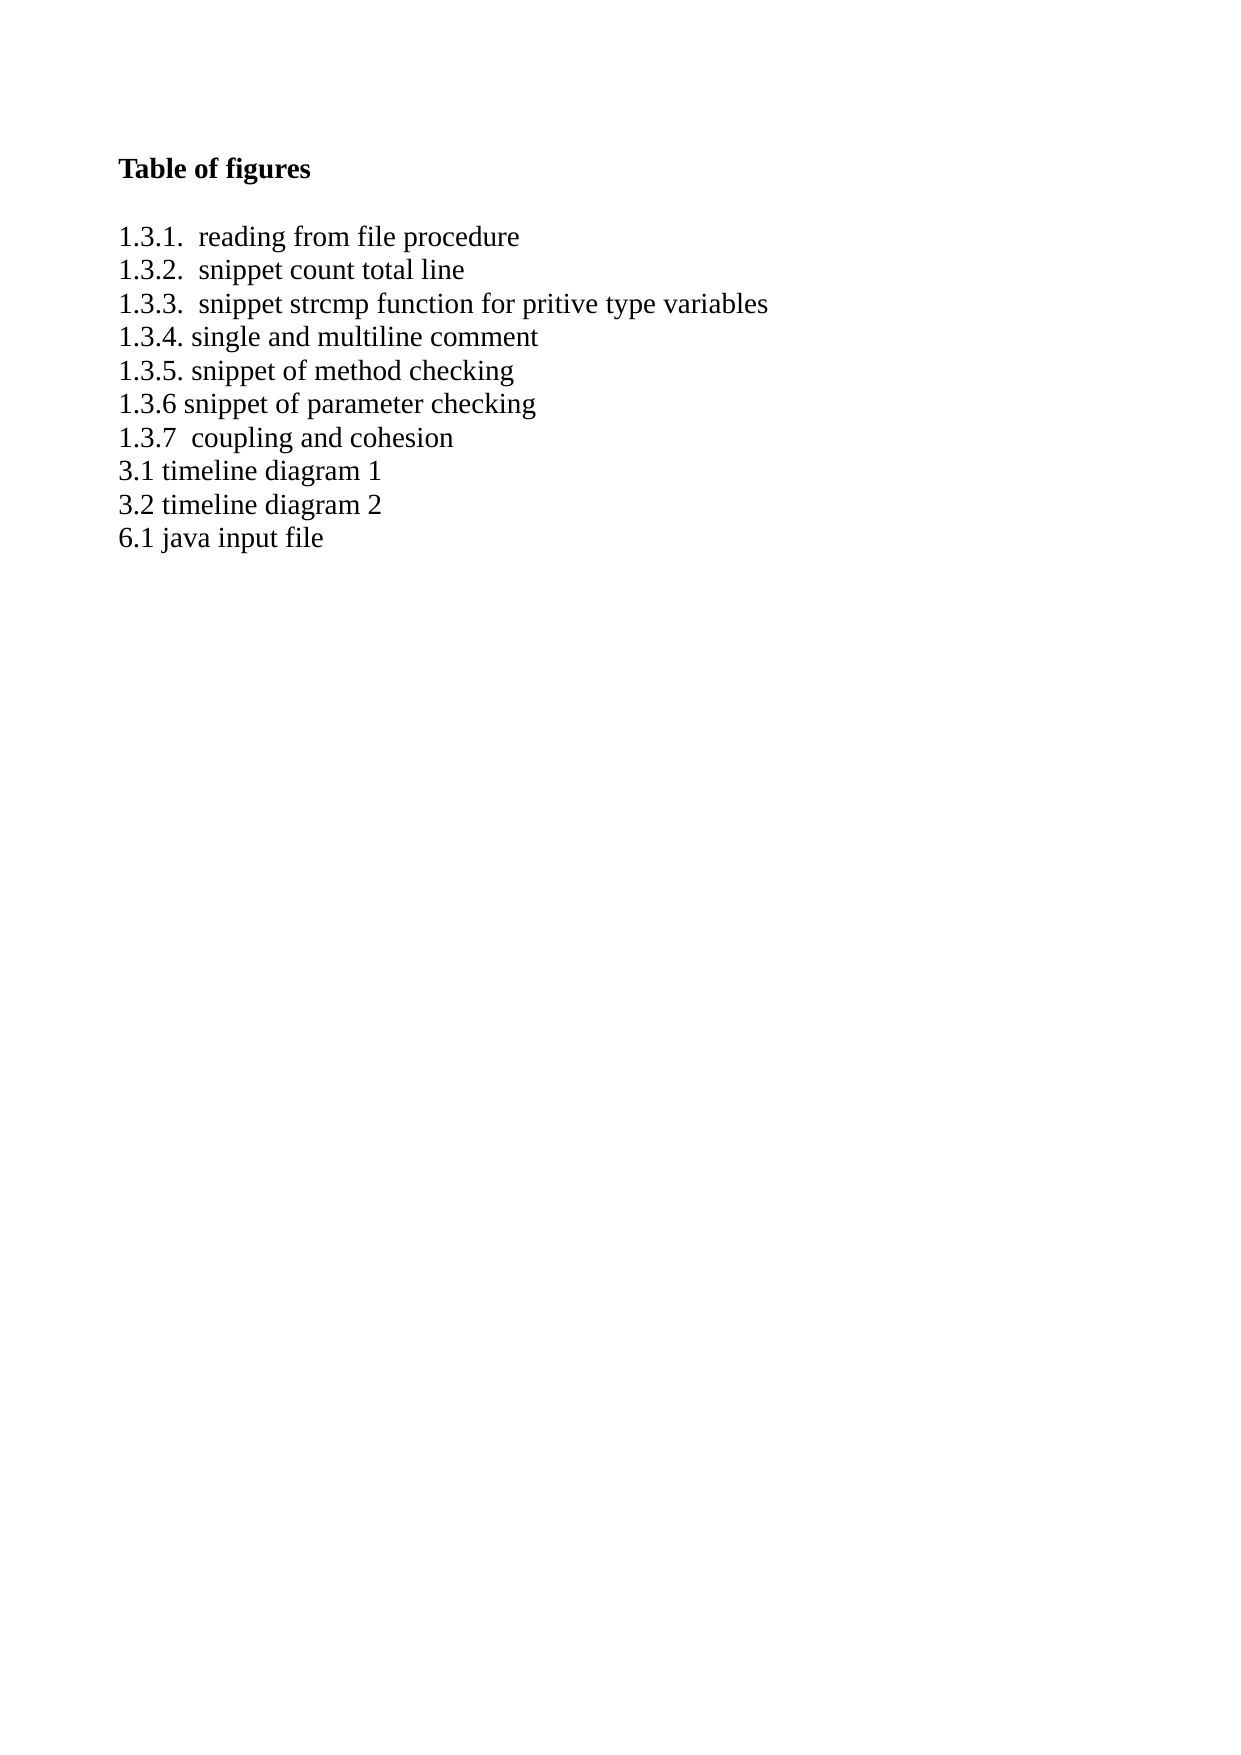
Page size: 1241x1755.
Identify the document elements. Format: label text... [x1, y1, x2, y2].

text Table of figures [118, 152, 1122, 185]
text 1.3.6 snippet of parameter checking [118, 386, 1122, 420]
text 6.1 java input file [118, 521, 1122, 554]
text 3.2 timeline diagram 2 [118, 487, 1122, 521]
text 1.3.4. single and multiline comment [118, 319, 1122, 353]
text 1.3.2. snippet count total line [118, 252, 1122, 286]
text 3.1 timeline diagram 1 [118, 453, 1122, 487]
text 1.3.5. snippet of method checking [118, 353, 1122, 386]
text 1.3.3. snippet strcmp function for pritive type variables [118, 286, 1122, 319]
text 1.3.7 coupling and cohesion [118, 420, 1122, 453]
text 1.3.1. reading from file procedure [118, 219, 1122, 252]
